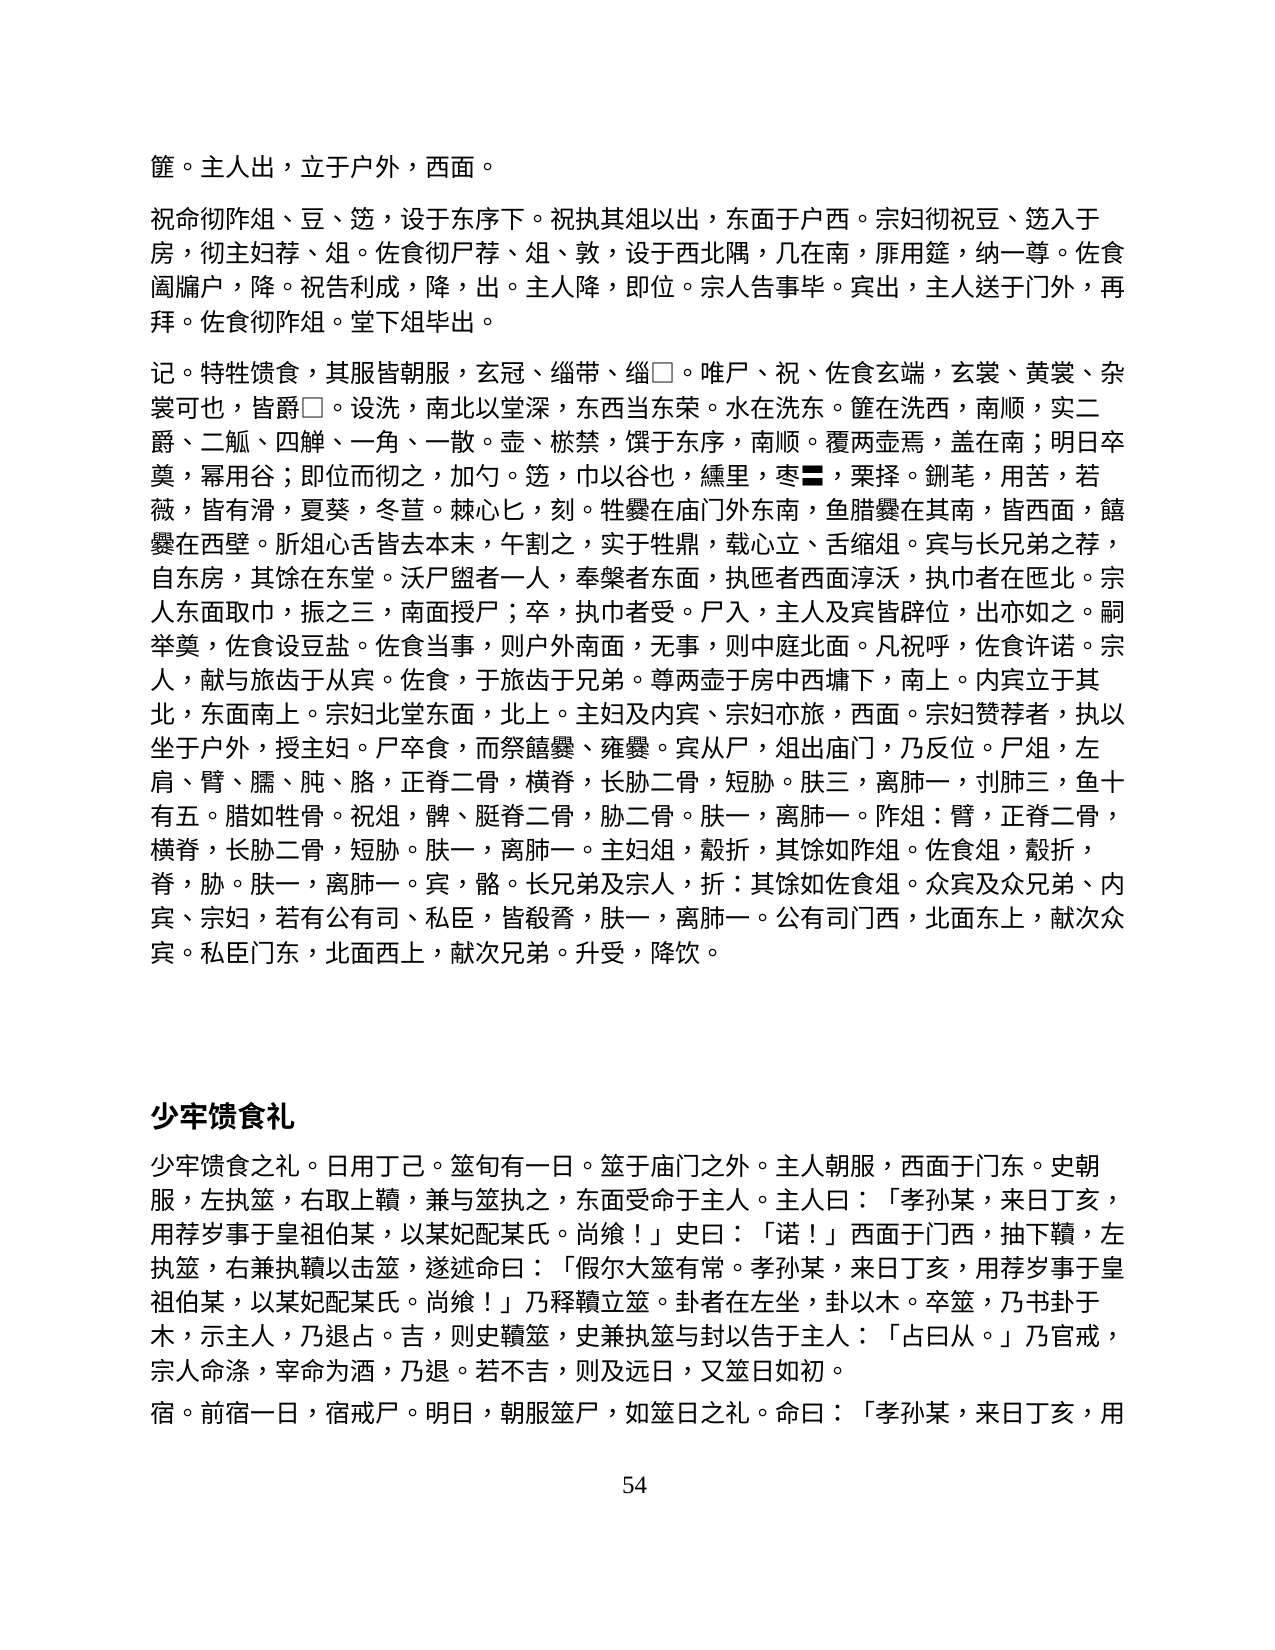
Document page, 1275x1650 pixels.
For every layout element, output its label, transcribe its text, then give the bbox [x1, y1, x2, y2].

text 祝命彻阼俎、豆、笾，设于东序下。祝执其俎以出，东面于户西。宗妇彻祝豆、笾入于房，彻主妇荐、俎。佐食彻尸荐、俎、敦，设于西北隅，几在南，厞用筵，纳一尊。佐食阖牖户，降。祝告利成，降，出。主人降，即位。宗人告事毕。宾出，主人送于门外，再拜。佐食彻阼俎。堂下俎毕出。 [150, 202, 1125, 338]
text 记。特牲馈食，其服皆朝服，玄冠、缁带、缁□。唯尸、祝、佐食玄端，玄裳、黄裳、杂裳可也，皆爵□。设洗，南北以堂深，东西当东荣。水在洗东。篚在洗西，南顺，实二爵、二觚、四觯、一角、一散。壶、棜禁，馔于东序，南顺。覆两壶焉，盖在南；明日卒奠，幂用谷；即位而彻之，加勺。笾，巾以谷也，纁里，枣〓，栗择。鉶芼，用苦，若薇，皆有滑，夏葵，冬荁。棘心匕，刻。牲爨在庙门外东南，鱼腊爨在其南，皆西面，饎爨在西壁。肵俎心舌皆去本末，午割之，实于牲鼎，载心立、舌缩俎。宾与长兄弟之荐，自东房，其馀在东堂。沃尸盥者一人，奉槃者东面，执匜者西面淳沃，执巾者在匜北。宗人东面取巾，振之三，南面授尸；卒，执巾者受。尸入，主人及宾皆辟位，出亦如之。嗣举奠，佐食设豆盐。佐食当事，则户外南面，无事，则中庭北面。凡祝呼，佐食许诺。宗人，献与旅齿于从宾。佐食，于旅齿于兄弟。尊两壶于房中西墉下，南上。内宾立于其北，东面南上。宗妇北堂东面，北上。主妇及内宾、宗妇亦旅，西面。宗妇赞荐者，执以坐于户外，授主妇。尸卒食，而祭饎爨、雍爨。宾从尸，俎出庙门，乃反位。尸俎，左肩、臂、臑、肫、胳，正脊二骨，横脊，长胁二骨，短胁。肤三，离肺一，刌肺三，鱼十有五。腊如牲骨。祝俎，髀、脡脊二骨，胁二骨。肤一，离肺一。阼俎：臂，正脊二骨，横脊，长胁二骨，短胁。肤一，离肺一。主妇俎，觳折，其馀如阼俎。佐食俎，觳折，脊，胁。肤一，离肺一。宾，骼。长兄弟及宗人，折：其馀如佐食俎。众宾及众兄弟、内宾、宗妇，若有公有司、私臣，皆殽脀，肤一，离肺一。公有司门西，北面东上，献次众宾。私臣门东，北面西上，献次兄弟。升受，降饮。 [150, 356, 1125, 969]
subtitle 少牢馈食礼 [150, 1097, 1125, 1136]
text 篚。主人出，立于户外，西面。 [150, 150, 1125, 184]
text 少牢馈食之礼。日用丁己。筮旬有一日。筮于庙门之外。主人朝服，西面于门东。史朝服，左执筮，右取上韇，兼与筮执之，东面受命于主人。主人曰：「孝孙某，来日丁亥，用荐岁事于皇祖伯某，以某妃配某氏。尚飨！」史曰：「诺！」西面于门西，抽下韇，左执筮，右兼执韇以击筮，遂述命曰：「假尔大筮有常。孝孙某，来日丁亥，用荐岁事于皇祖伯某，以某妃配某氏。尚飨！」乃释韇立筮。卦者在左坐，卦以木。卒筮，乃书卦于木，示主人，乃退占。吉，则史韇筮，史兼执筮与封以告于主人：「占曰从。」乃官戒，宗人命涤，宰命为酒，乃退。若不吉，则及远日，又筮日如初。 [150, 1149, 1125, 1387]
text 宿。前宿一日，宿戒尸。明日，朝服筮尸，如筮日之礼。命曰：「孝孙某，来日丁亥，用 [150, 1396, 1125, 1430]
